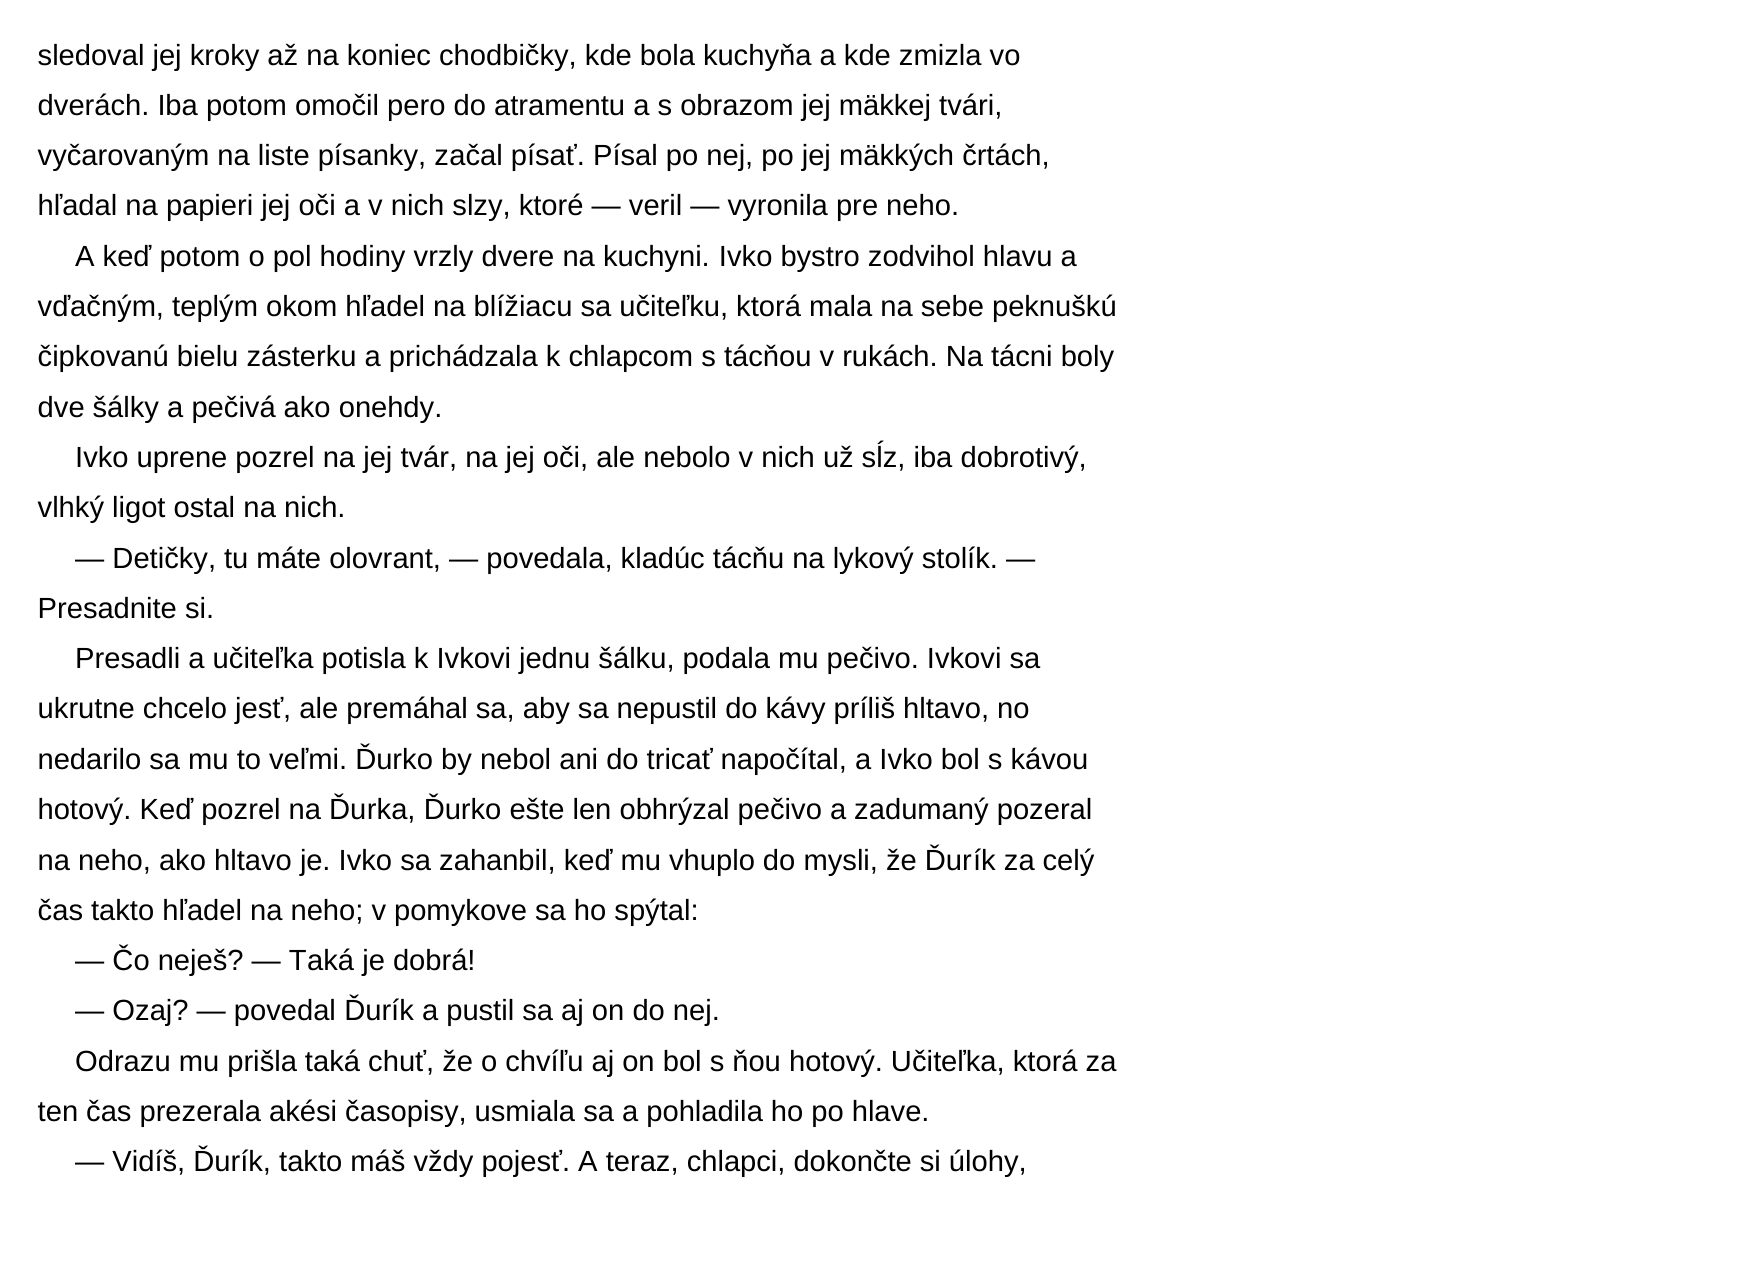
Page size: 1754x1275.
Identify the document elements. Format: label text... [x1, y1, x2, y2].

text Odrazu mu prišla taká chuť, že o chvíľu aj on bol s ňou hotový. Učiteľka, ktorá za ten čas prezerala akési časopisy, usmiala sa a pohladila ho po hlave. [37, 1044, 1130, 1128]
text Presadli a učiteľka potisla k Ivkovi jednu šálku, podala mu pečivo. Ivkovi sa ukrutne chcelo jesť, ale premáhal sa, aby sa nepustil do kávy príliš hltavo, no nedarilo sa mu to veľmi. Ďurko by nebol ani do tricať napočítal, a Ivko bol s kávou hotový. Keď pozrel na Ďurka, Ďurko ešte len obhrýzal pečivo a zadumaný pozeral na neho, ako hltavo je. Ivko sa zahanbil, keď mu vhuplo do mysli, že Ďurík za celý čas takto hľadel na neho; v pomykove sa ho spýtal: [37, 641, 1130, 926]
text — Čo neješ? — Taká je dobrá! [37, 943, 1130, 977]
text — Ozaj? — povedal Ďurík a pustil sa aj on do nej. [37, 993, 1130, 1027]
text — Vidíš, Ďurík, takto máš vždy pojesť. A teraz, chlapci, dokončte si úlohy, [37, 1144, 1130, 1178]
text — Detičky, tu máte olovrant, — povedala, kladúc tácňu na lykový stolík. — Presadnite si. [37, 541, 1130, 624]
text A keď potom o pol hodiny vrzly dvere na kuchyni. Ivko bystro zodvihol hlavu a vďačným, teplým okom hľadel na blížiacu sa učiteľku, ktorá mala na sebe peknuškú čipkovanú bielu zásterku a prichádzala k chlapcom s tácňou v rukách. Na tácni boly dve šálky a pečivá ako onehdy. [37, 239, 1130, 423]
text Ivko uprene pozrel na jej tvár, na jej oči, ale nebolo v nich už sĺz, iba dobrotivý, vlhký ligot ostal na nich. [37, 440, 1130, 524]
text sledoval jej kroky až na koniec chodbičky, kde bola kuchyňa a kde zmizla vo dverách. Iba potom omočil pero do atramentu a s obrazom jej mäkkej tvári, vyčarovaným na liste písanky, začal písať. Písal po nej, po jej mäkkých črtách, hľadal na papieri jej oči a v nich slzy, ktoré — veril — vyronila pre neho. [37, 37, 1130, 222]
